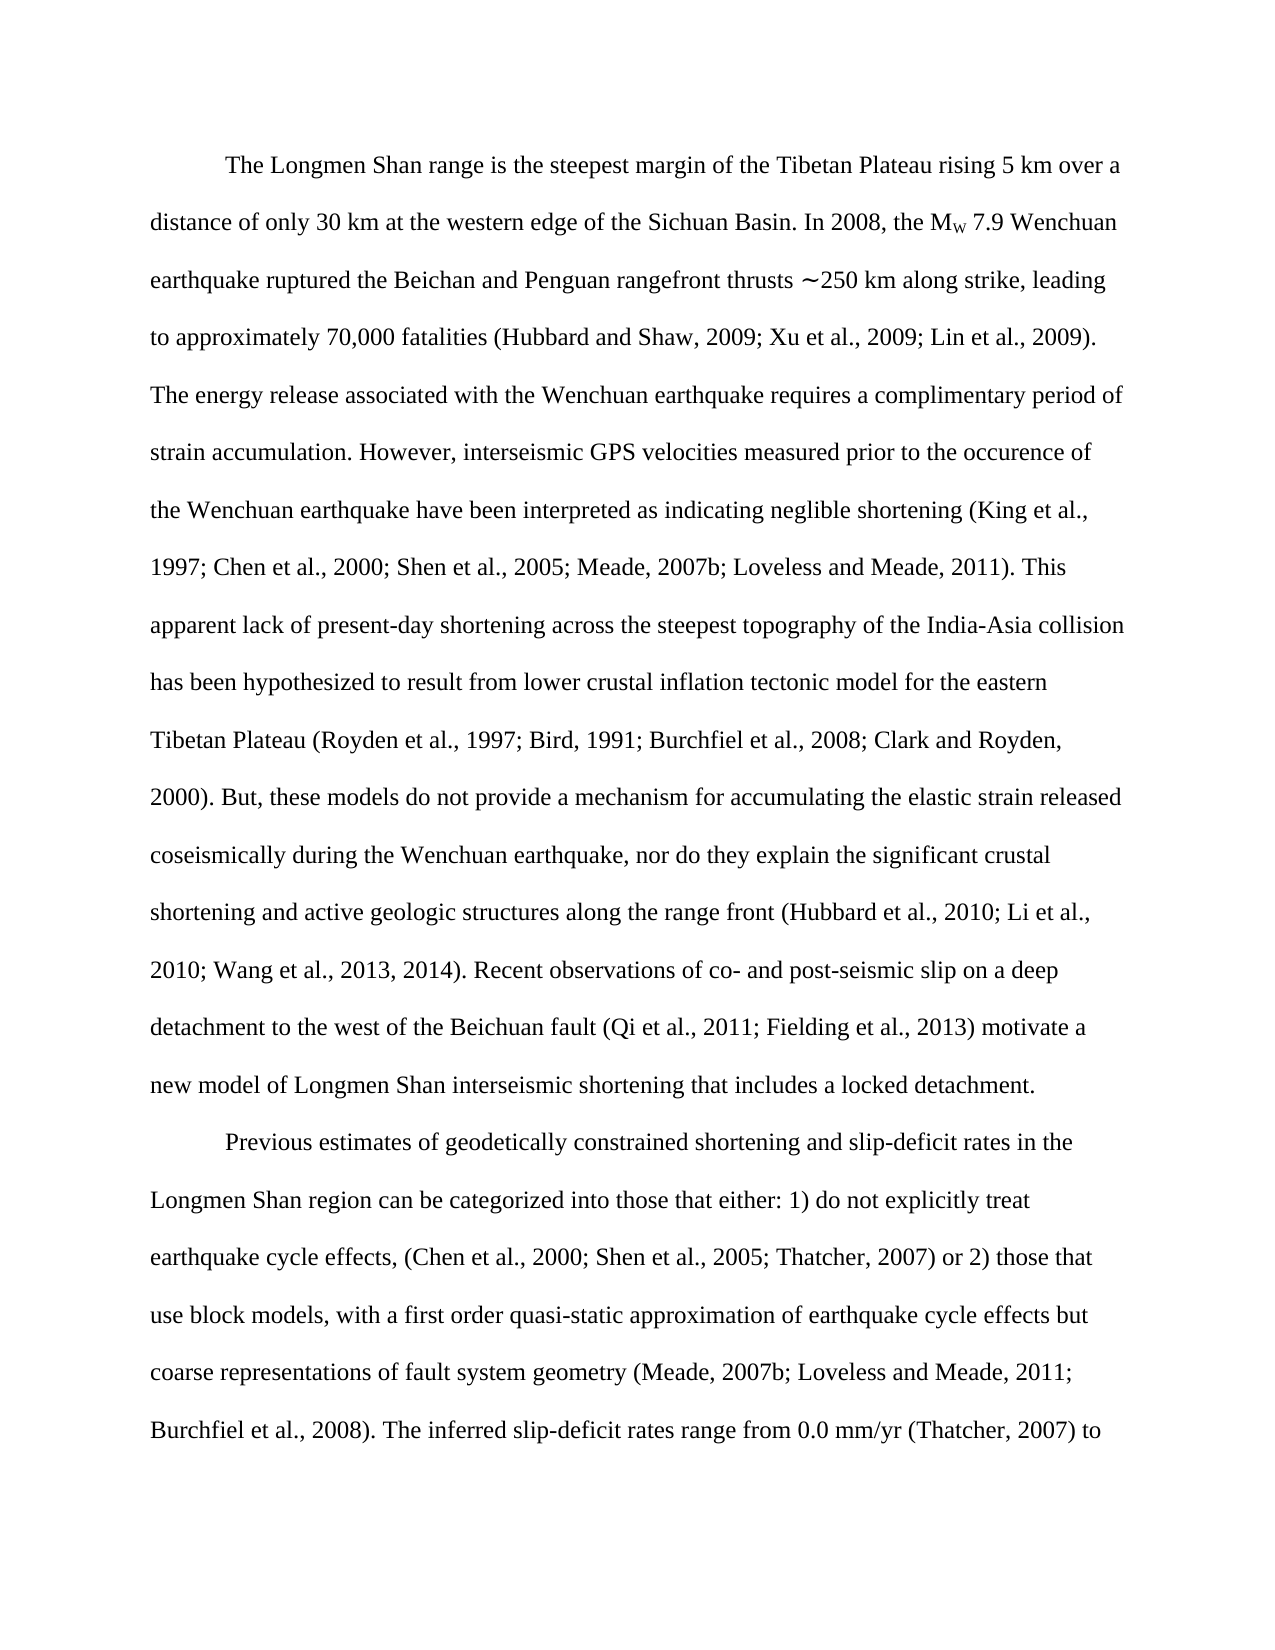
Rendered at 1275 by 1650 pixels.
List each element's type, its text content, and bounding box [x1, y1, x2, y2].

text Previous estimates of geodetically constrained shortening and slip-deficit rates in the Longmen Shan region can be categorized into those that either: 1) do not explicitly treat earthquake cycle effects, (Chen et al., 2000; Shen et al., 2005; Thatcher, 2007) or 2) those that use block models, with a first order quasi-static approximation of earthquake cycle effects but coarse representations of fault system geometry (Meade, 2007b; Loveless and Meade, 2011; Burchfiel et al., 2008). The inferred slip-deficit rates range from 0.0 mm/yr (Thatcher, 2007) to [150, 1127, 1125, 1444]
text The Longmen Shan range is the steepest margin of the Tibetan Plateau rising 5 km over a distance of only 30 km at the western edge of the Sichuan Basin. In 2008, the MW 7.9 Wenchuan earthquake ruptured the Beichan and Penguan rangefront thrusts ∼250 km along strike, leading to approximately 70,000 fatalities (Hubbard and Shaw, 2009; Xu et al., 2009; Lin et al., 2009). The energy release associated with the Wenchuan earthquake requires a complimentary period of strain accumulation. However, interseismic GPS velocities measured prior to the occurence of the Wenchuan earthquake have been interpreted as indicating neglible shortening (King et al., 1997; Chen et al., 2000; Shen et al., 2005; Meade, 2007b; Loveless and Meade, 2011). This apparent lack of present-day shortening across the steepest topography of the India-Asia collision has been hypothesized to result from lower crustal inflation tectonic model for the eastern Tibetan Plateau (Royden et al., 1997; Bird, 1991; Burchfiel et al., 2008; Clark and Royden, 2000). But, these models do not provide a mechanism for accumulating the elastic strain released coseismically during the Wenchuan earthquake, nor do they explain the significant crustal shortening and active geologic structures along the range front (Hubbard et al., 2010; Li et al., 2010; Wang et al., 2013, 2014). Recent observations of co- and post-seismic slip on a deep detachment to the west of the Beichuan fault (Qi et al., 2011; Fielding et al., 2013) motivate a new model of Longmen Shan interseismic shortening that includes a locked detachment. [150, 150, 1125, 1099]
